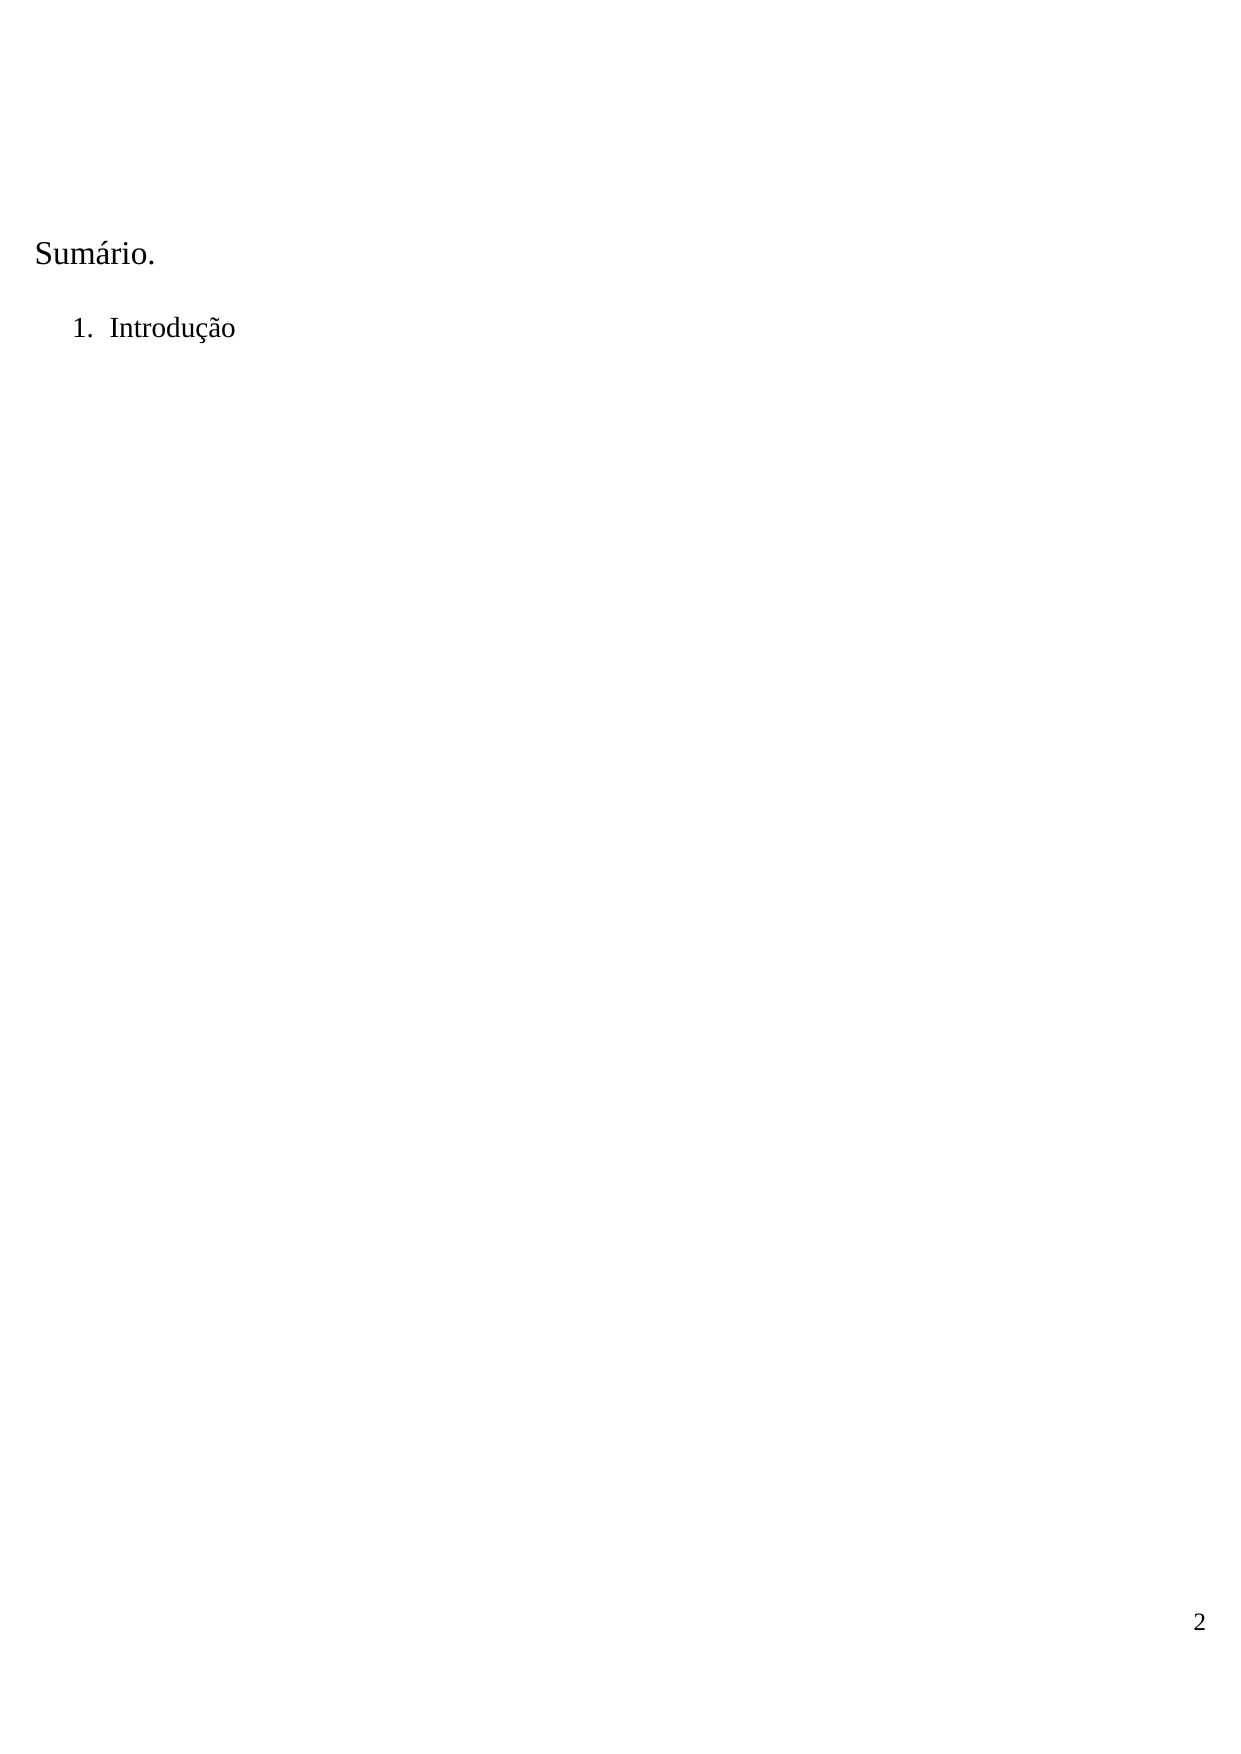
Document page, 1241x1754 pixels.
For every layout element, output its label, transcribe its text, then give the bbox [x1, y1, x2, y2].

text Sumário. [34, 233, 1206, 271]
list Introdução [72, 310, 1206, 343]
